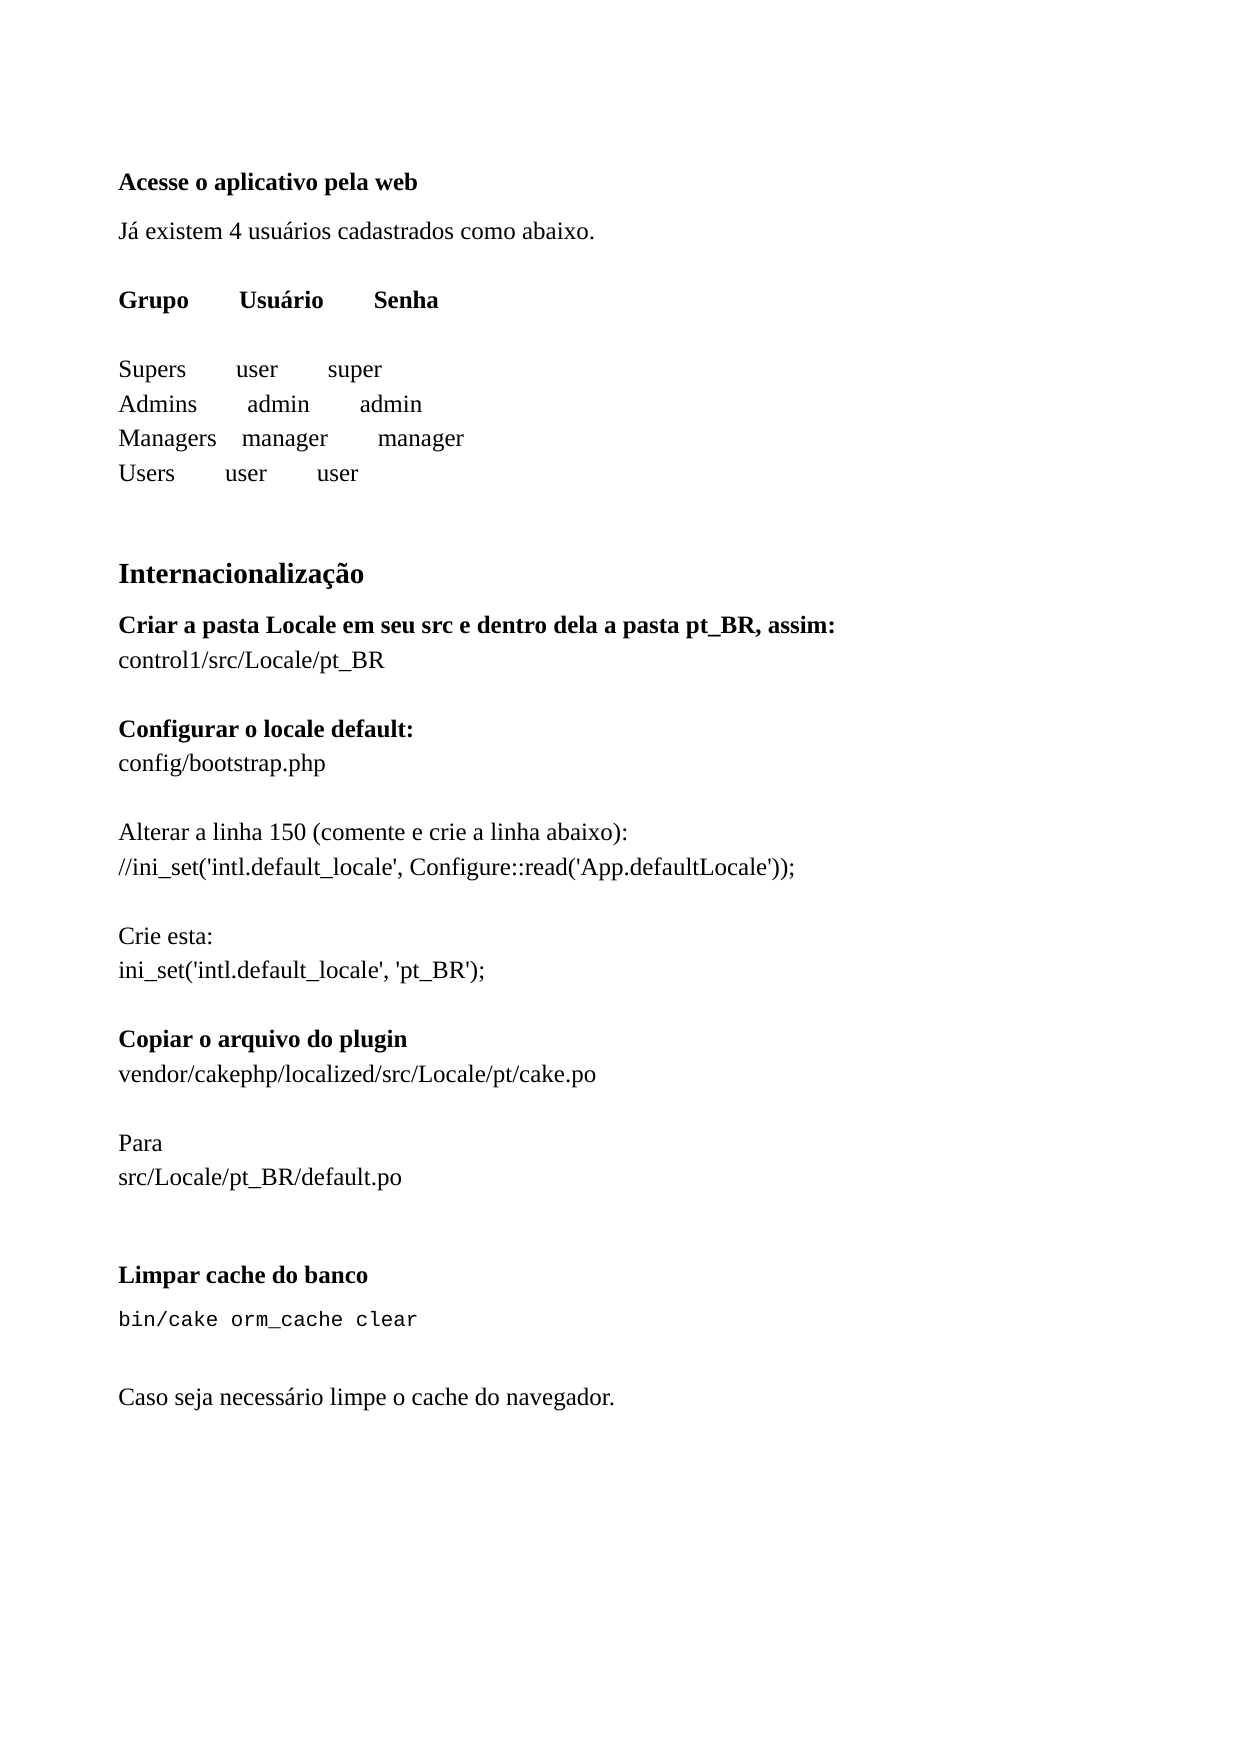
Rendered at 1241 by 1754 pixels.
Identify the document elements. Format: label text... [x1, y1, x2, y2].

text Já existem 4 usuários cadastrados como abaixo. Grupo Usuário Senha Supers user super Admins admin admin Managers manager manager Users user user [118, 216, 1122, 486]
text Caso seja necessário limpe o cache do navegador. [118, 1382, 1122, 1411]
text Acesse o aplicativo pela web [118, 167, 1122, 196]
text bin/cake orm_cache clear [118, 1309, 1122, 1333]
text [118, 118, 1122, 147]
text Internacionalização [118, 556, 1122, 589]
text Criar a pasta Locale em seu src e dentro dela a pasta pt_BR, assim: control1/src/Locale/pt_BR Configurar o locale default: config/bootstrap.php Alterar a linha 150 (comente e crie a linha abaixo): //ini_set('intl.default_locale', Configure::read('App.defaultLocale')); Crie esta: ini_set('intl.default_locale', 'pt_BR'); Copiar o arquivo do plugin vendor/cakephp/localized/src/Locale/pt/cake.po Para src/Locale/pt_BR/default.po [118, 611, 1122, 1191]
text Limpar cache do banco [118, 1260, 1122, 1289]
